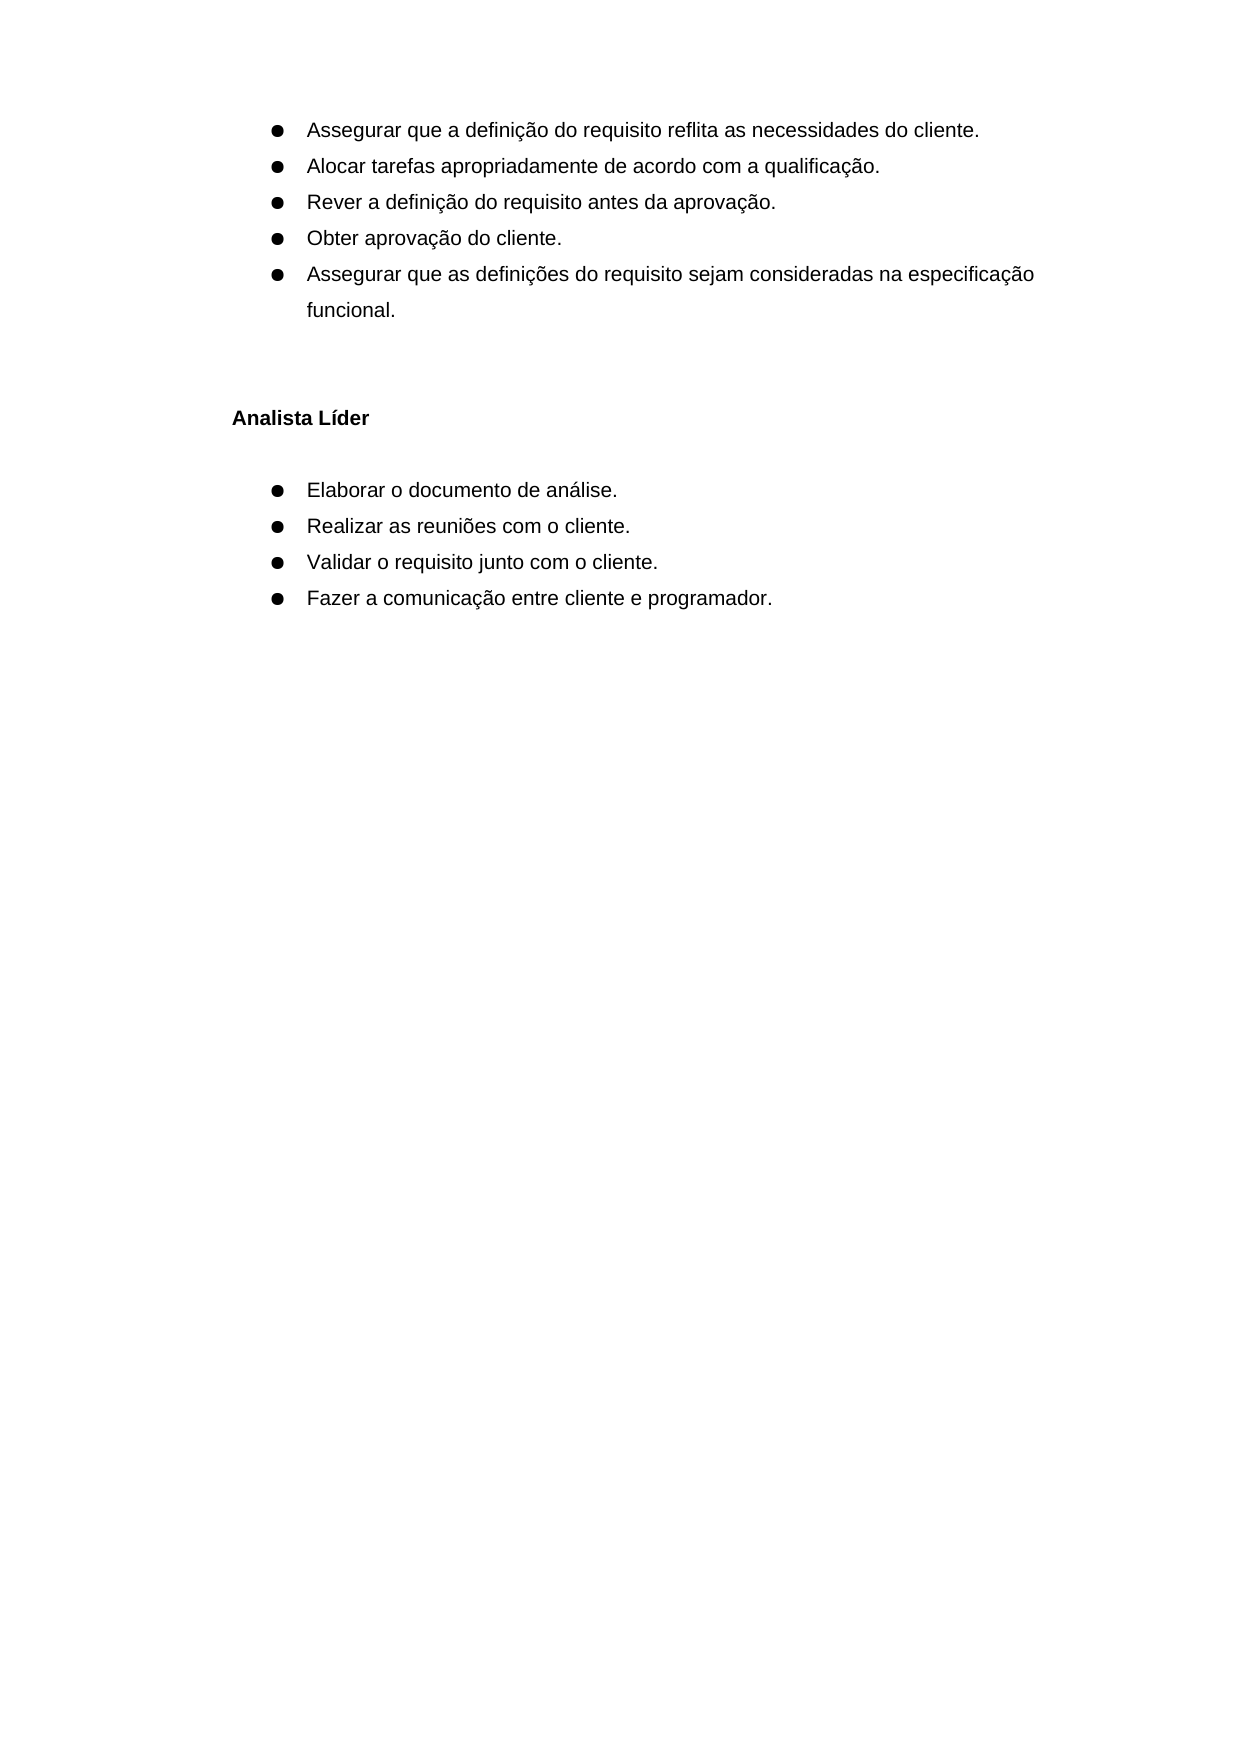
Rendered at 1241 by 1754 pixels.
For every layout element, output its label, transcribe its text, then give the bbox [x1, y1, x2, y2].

text Analista Líder [232, 406, 1100, 430]
list Fazer a comunicação entre cliente e programador. [269, 586, 1100, 610]
list Obter aprovação do cliente. [269, 226, 1100, 250]
list Realizar as reuniões com o cliente. [269, 514, 1100, 538]
list Alocar tarefas apropriadamente de acordo com a qualificação. [269, 154, 1100, 178]
list Assegurar que as definições do requisito sejam consideradas na especificação funcional. [269, 262, 1100, 322]
list Assegurar que a definição do requisito reflita as necessidades do cliente. [269, 118, 1100, 142]
list Validar o requisito junto com o cliente. [269, 550, 1100, 574]
list Elaborar o documento de análise. [269, 478, 1100, 502]
list Rever a definição do requisito antes da aprovação. [269, 190, 1100, 214]
